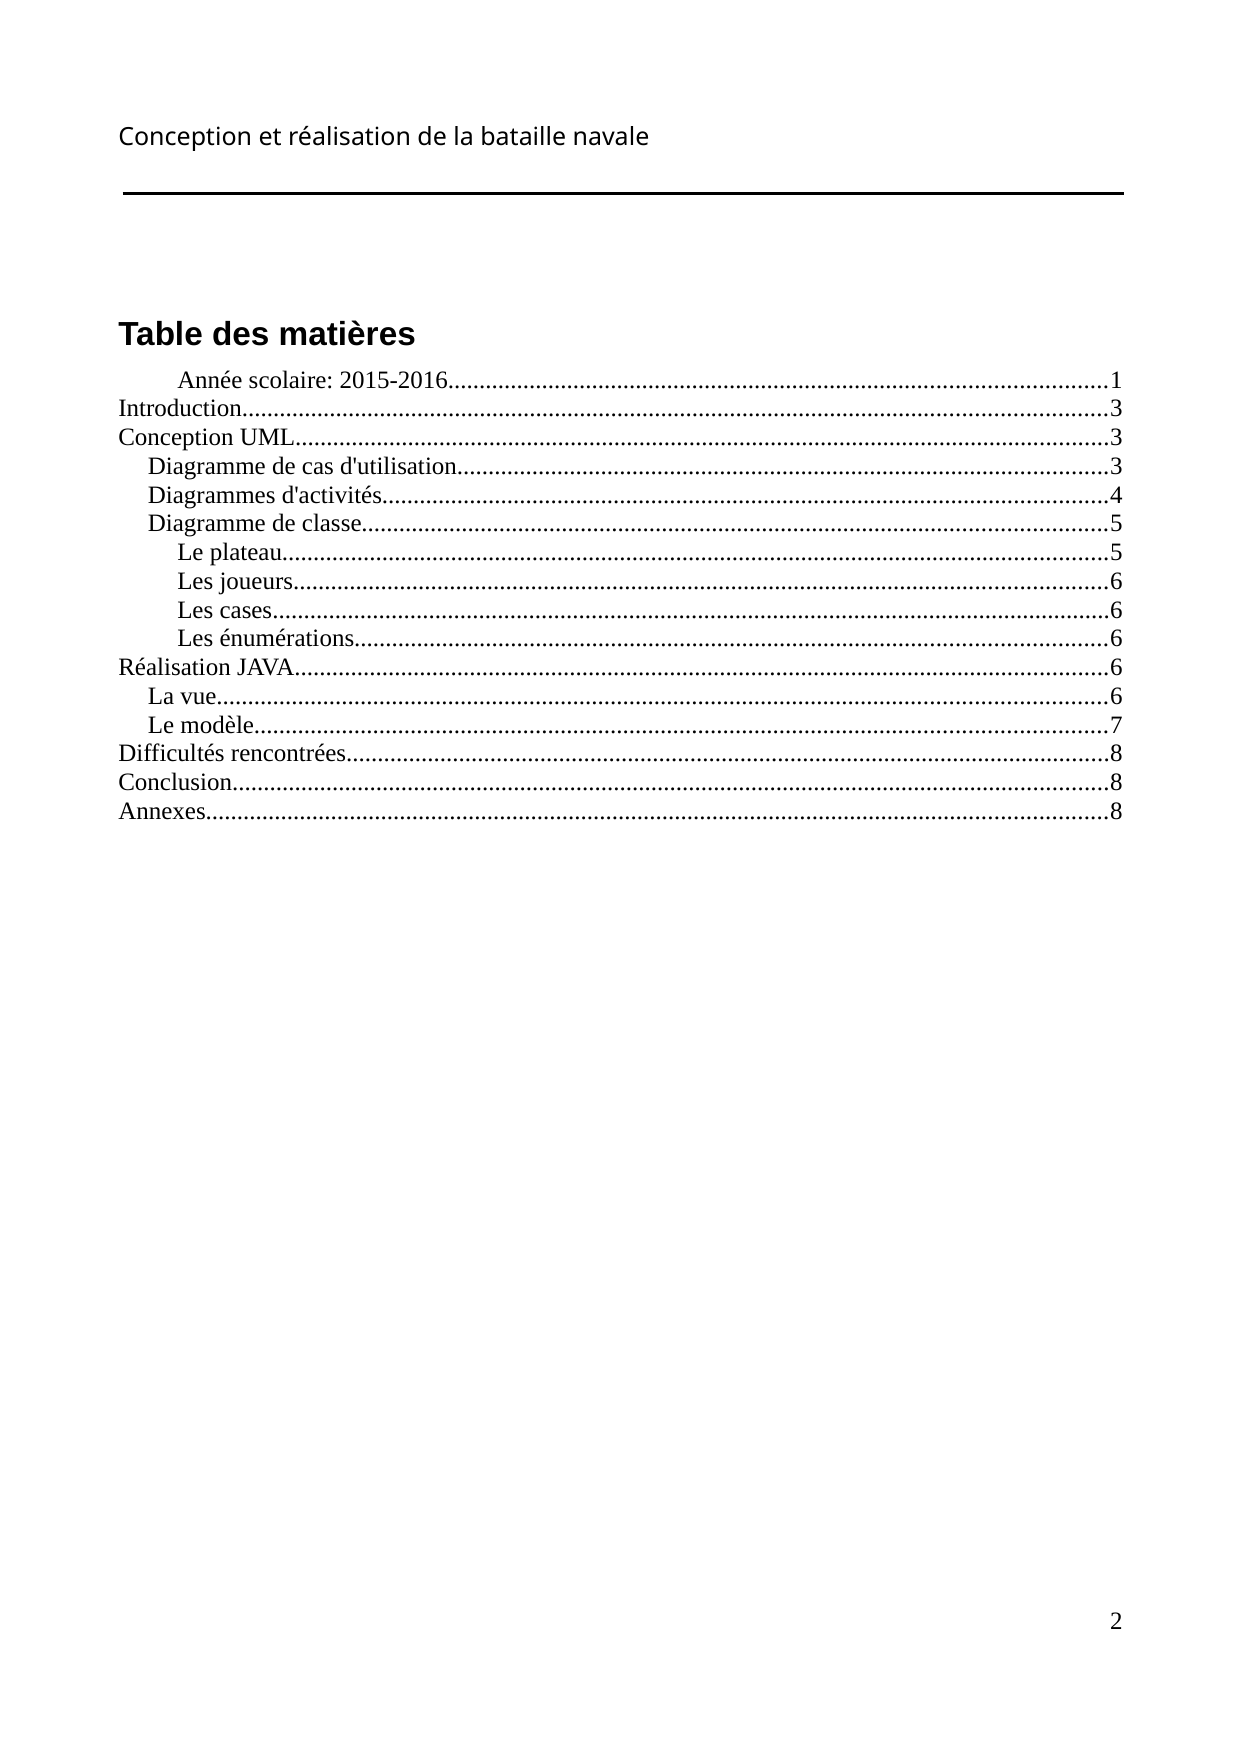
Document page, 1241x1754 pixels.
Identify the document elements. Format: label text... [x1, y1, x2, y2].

text Les joueurs 6 [177, 566, 1122, 595]
subtitle Table des matières [118, 314, 1122, 352]
text Le modèle 7 [148, 710, 1122, 738]
text Conclusion 8 [118, 767, 1122, 796]
text Les énumérations 6 [177, 623, 1122, 652]
text Réalisation JAVA 6 [118, 652, 1122, 681]
text Année scolaire: 2015-2016 1 [177, 365, 1122, 393]
text Difficultés rencontrées 8 [118, 738, 1122, 767]
text La vue 6 [148, 681, 1122, 710]
text Conception UML 3 [118, 422, 1122, 451]
text Diagramme de classe 5 [148, 508, 1122, 537]
text Les cases 6 [177, 595, 1122, 623]
text Le plateau 5 [177, 537, 1122, 566]
text Introduction 3 [118, 393, 1122, 422]
text Diagrammes d'activités 4 [148, 480, 1122, 508]
text Diagramme de cas d'utilisation 3 [148, 451, 1122, 480]
text Annexes 8 [118, 796, 1122, 825]
